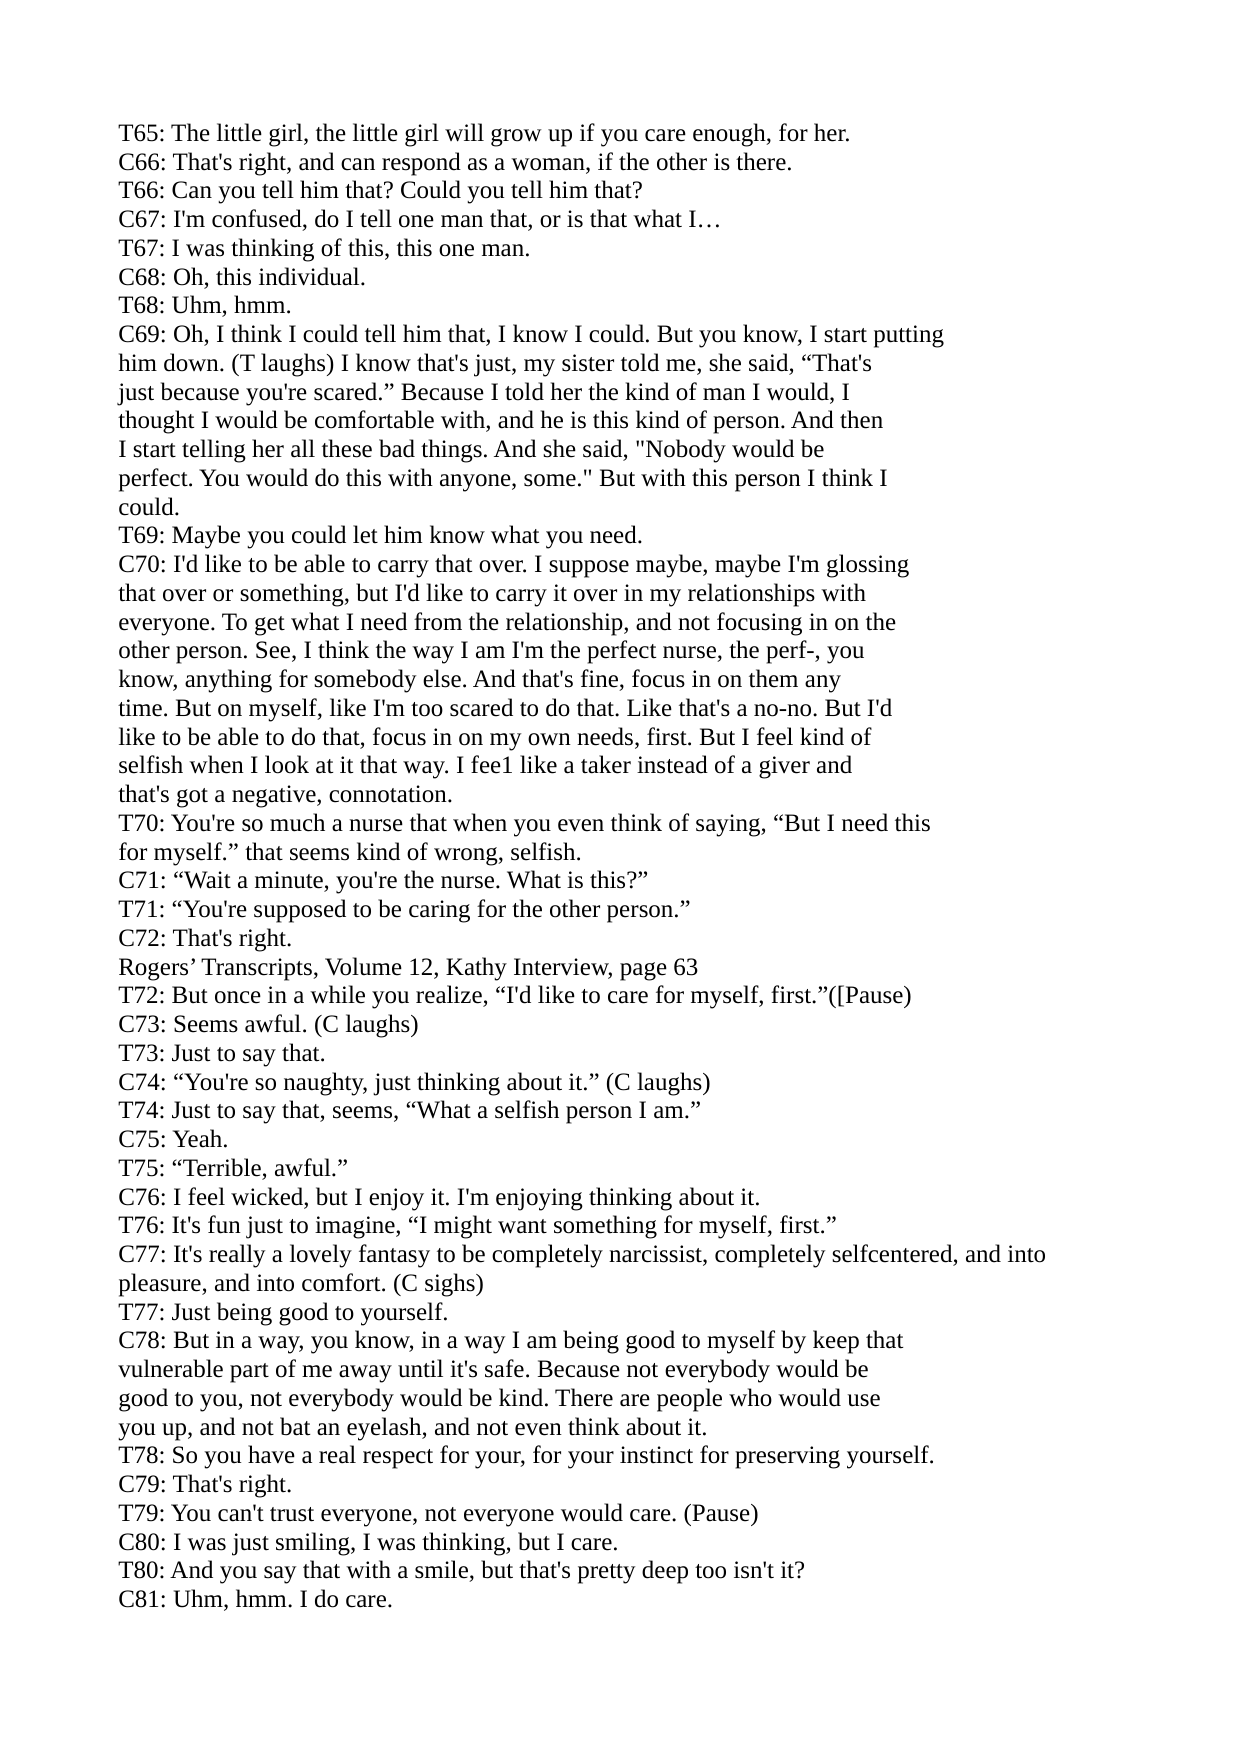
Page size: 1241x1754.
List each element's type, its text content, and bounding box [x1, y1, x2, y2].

text selfish when I look at it that way. I fee1 like a taker instead of a giver and [118, 751, 1122, 779]
text C72: That's right. [118, 923, 1122, 952]
text T78: So you have a real respect for your, for your instinct for preserving yourself. [118, 1441, 1122, 1469]
text T75: “Terrible, awful.” [118, 1153, 1122, 1182]
text T66: Can you tell him that? Could you tell him that? [118, 176, 1122, 204]
text T80: And you say that with a smile, but that's pretty deep too isn't it? [118, 1556, 1122, 1584]
text like to be able to do that, focus in on my own needs, first. But I feel kind of [118, 722, 1122, 751]
text T77: Just being good to yourself. [118, 1297, 1122, 1326]
text C66: That's right, and can respond as a woman, if the other is there. [118, 147, 1122, 176]
text C71: “Wait a minute, you're the nurse. What is this?” [118, 866, 1122, 894]
text him down. (T laughs) I know that's just, my sister told me, she said, “That's [118, 348, 1122, 377]
text other person. See, I think the way I am I'm the perfect nurse, the perf-, you [118, 636, 1122, 664]
text T70: You're so much a nurse that when you even think of saying, “But I need this [118, 808, 1122, 837]
text C68: Oh, this individual. [118, 262, 1122, 291]
text C75: Yeah. [118, 1124, 1122, 1153]
text T74: Just to say that, seems, “What a selfish person I am.” [118, 1096, 1122, 1124]
text for myself.” that seems kind of wrong, selfish. [118, 837, 1122, 866]
text that's got a negative, connotation. [118, 779, 1122, 808]
text time. But on myself, like I'm too scared to do that. Like that's a no-no. But I'd [118, 693, 1122, 722]
text perfect. You would do this with anyone, some." But with this person I think I [118, 463, 1122, 492]
text that over or something, but I'd like to carry it over in my relationships with [118, 578, 1122, 607]
text C74: “You're so naughty, just thinking about it.” (C laughs) [118, 1067, 1122, 1096]
text everyone. To get what I need from the relationship, and not focusing in on the [118, 607, 1122, 636]
text C70: I'd like to be able to carry that over. I suppose maybe, maybe I'm glossing [118, 549, 1122, 578]
text C67: I'm confused, do I tell one man that, or is that what I… [118, 204, 1122, 233]
text vulnerable part of me away until it's safe. Because not everybody would be [118, 1354, 1122, 1383]
text T65: The little girl, the little girl will grow up if you care enough, for her. [118, 118, 1122, 147]
text T68: Uhm, hmm. [118, 291, 1122, 319]
text C69: Oh, I think I could tell him that, I know I could. But you know, I start putting [118, 319, 1122, 348]
text T71: “You're supposed to be caring for the other person.” [118, 894, 1122, 923]
text T69: Maybe you could let him know what you need. [118, 521, 1122, 549]
text C77: It's really a lovely fantasy to be completely narcissist, completely selfcentered, and into pleasure, and into comfort. (C sighs) [118, 1239, 1122, 1297]
text T76: It's fun just to imagine, “I might want something for myself, first.” [118, 1211, 1122, 1239]
text know, anything for somebody else. And that's fine, focus in on them any [118, 664, 1122, 693]
text good to you, not everybody would be kind. There are people who would use [118, 1383, 1122, 1412]
text thought I would be comfortable with, and he is this kind of person. And then [118, 406, 1122, 434]
text could. [118, 492, 1122, 521]
text T67: I was thinking of this, this one man. [118, 233, 1122, 262]
text C79: That's right. [118, 1469, 1122, 1498]
text you up, and not bat an eyelash, and not even think about it. [118, 1412, 1122, 1441]
text I start telling her all these bad things. And she said, "Nobody would be [118, 434, 1122, 463]
text C81: Uhm, hmm. I do care. [118, 1584, 1122, 1613]
text T73: Just to say that. [118, 1038, 1122, 1067]
text C78: But in a way, you know, in a way I am being good to myself by keep that [118, 1326, 1122, 1354]
text T79: You can't trust everyone, not everyone would care. (Pause) [118, 1498, 1122, 1527]
text C73: Seems awful. (C laughs) [118, 1009, 1122, 1038]
text just because you're scared.” Because I told her the kind of man I would, I [118, 377, 1122, 406]
text T72: But once in a while you realize, “I'd like to care for myself, first.”([Pause) [118, 981, 1122, 1009]
text C80: I was just smiling, I was thinking, but I care. [118, 1527, 1122, 1556]
text Rogers’ Transcripts, Volume 12, Kathy Interview, page 63 [118, 952, 1122, 981]
text C76: I feel wicked, but I enjoy it. I'm enjoying thinking about it. [118, 1182, 1122, 1211]
